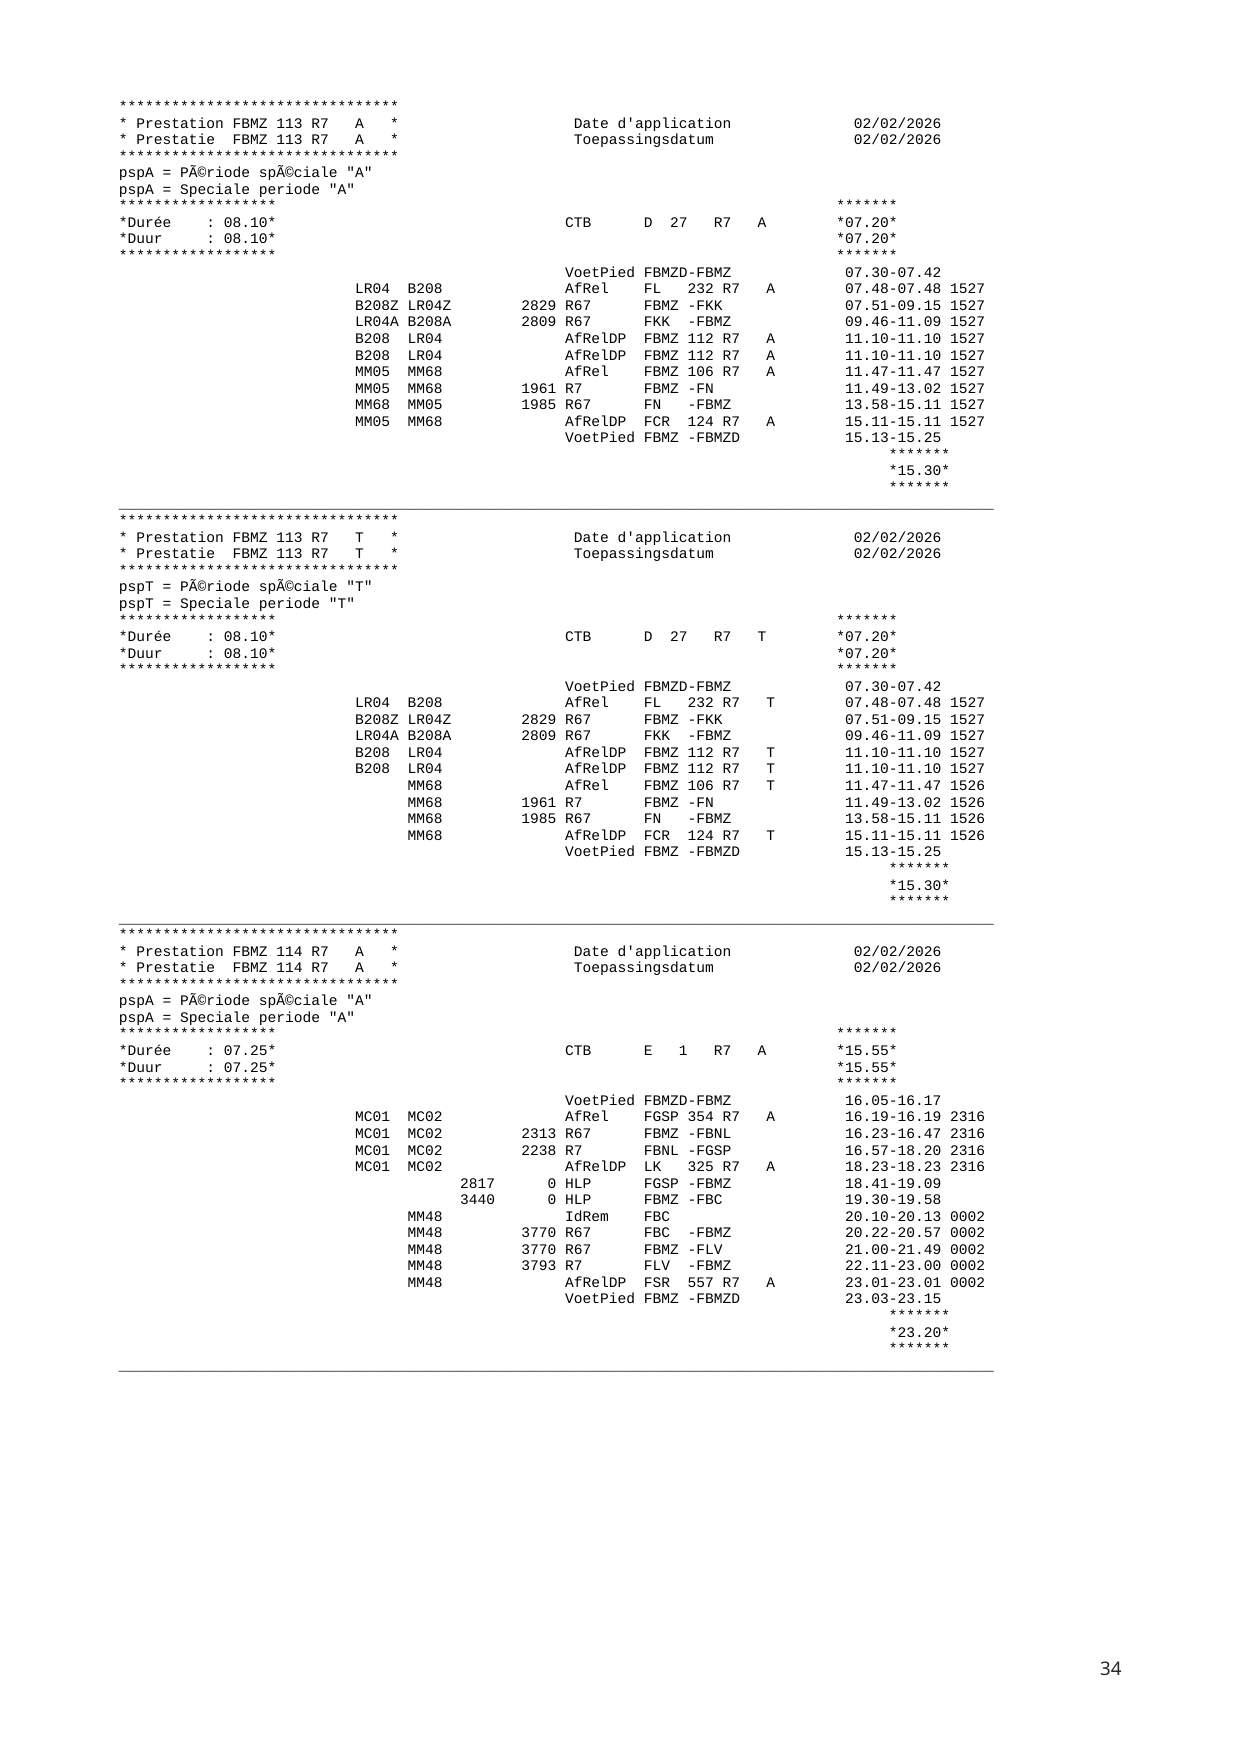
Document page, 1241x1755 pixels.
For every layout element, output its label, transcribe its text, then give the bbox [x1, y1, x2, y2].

text ******************************** * Prestation FBMZ 113 R7 A * Date d'application 02/02/2026 * Prestatie FBMZ 113 R7 A * Toepassingsdatum 02/02/2026 ******************************** pspA = PÃ©riode spÃ©ciale "A" pspA = Speciale periode "A" ****************** ******* *Durée : 08.10* CTB D 27 R7 A *07.20* *Duur : 08.10* *07.20* ****************** ******* VoetPied FBMZD-FBMZ 07.30-07.42 LR04 B208 AfRel FL 232 R7 A 07.48-07.48 1527 B208Z LR04Z 2829 R67 FBMZ -FKK 07.51-09.15 1527 LR04A B208A 2809 R67 FKK -FBMZ 09.46-11.09 1527 B208 LR04 AfRelDP FBMZ 112 R7 A 11.10-11.10 1527 B208 LR04 AfRelDP FBMZ 112 R7 A 11.10-11.10 1527 MM05 MM68 AfRel FBMZ 106 R7 A 11.47-11.47 1527 MM05 MM68 1961 R7 FBMZ -FN 11.49-13.02 1527 MM68 MM05 1985 R67 FN -FBMZ 13.58-15.11 1527 MM05 MM68 AfRelDP FCR 124 R7 A 15.11-15.11 1527 VoetPied FBMZ -FBMZD 15.13-15.25 ******* *15.30* ******* ____________________________________________________________________________________________________ [119, 99, 1122, 513]
text ******************************** * Prestation FBMZ 113 R7 T * Date d'application 02/02/2026 * Prestatie FBMZ 113 R7 T * Toepassingsdatum 02/02/2026 ******************************** pspT = PÃ©riode spÃ©ciale "T" pspT = Speciale periode "T" ****************** ******* *Durée : 08.10* CTB D 27 R7 T *07.20* *Duur : 08.10* *07.20* ****************** ******* VoetPied FBMZD-FBMZ 07.30-07.42 LR04 B208 AfRel FL 232 R7 T 07.48-07.48 1527 B208Z LR04Z 2829 R67 FBMZ -FKK 07.51-09.15 1527 LR04A B208A 2809 R67 FKK -FBMZ 09.46-11.09 1527 B208 LR04 AfRelDP FBMZ 112 R7 T 11.10-11.10 1527 B208 LR04 AfRelDP FBMZ 112 R7 T 11.10-11.10 1527 MM68 AfRel FBMZ 106 R7 T 11.47-11.47 1526 MM68 1961 R7 FBMZ -FN 11.49-13.02 1526 MM68 1985 R67 FN -FBMZ 13.58-15.11 1526 MM68 AfRelDP FCR 124 R7 T 15.11-15.11 1526 VoetPied FBMZ -FBMZD 15.13-15.25 ******* *15.30* ******* ____________________________________________________________________________________________________ [119, 513, 1122, 927]
text ******************************** * Prestation FBMZ 114 R7 A * Date d'application 02/02/2026 * Prestatie FBMZ 114 R7 A * Toepassingsdatum 02/02/2026 ******************************** pspA = PÃ©riode spÃ©ciale "A" pspA = Speciale periode "A" ****************** ******* *Durée : 07.25* CTB E 1 R7 A *15.55* *Duur : 07.25* *15.55* ****************** ******* VoetPied FBMZD-FBMZ 16.05-16.17 MC01 MC02 AfRel FGSP 354 R7 A 16.19-16.19 2316 MC01 MC02 2313 R67 FBMZ -FBNL 16.23-16.47 2316 MC01 MC02 2238 R7 FBNL -FGSP 16.57-18.20 2316 MC01 MC02 AfRelDP LK 325 R7 A 18.23-18.23 2316 2817 0 HLP FGSP -FBMZ 18.41-19.09 3440 0 HLP FBMZ -FBC 19.30-19.58 MM48 IdRem FBC 20.10-20.13 0002 MM48 3770 R67 FBC -FBMZ 20.22-20.57 0002 MM48 3770 R67 FBMZ -FLV 21.00-21.49 0002 MM48 3793 R7 FLV -FBMZ 22.11-23.00 0002 MM48 AfRelDP FSR 557 R7 A 23.01-23.01 0002 VoetPied FBMZ -FBMZD 23.03-23.15 ******* *23.20* ******* ____________________________________________________________________________________________________ [119, 927, 1122, 1374]
